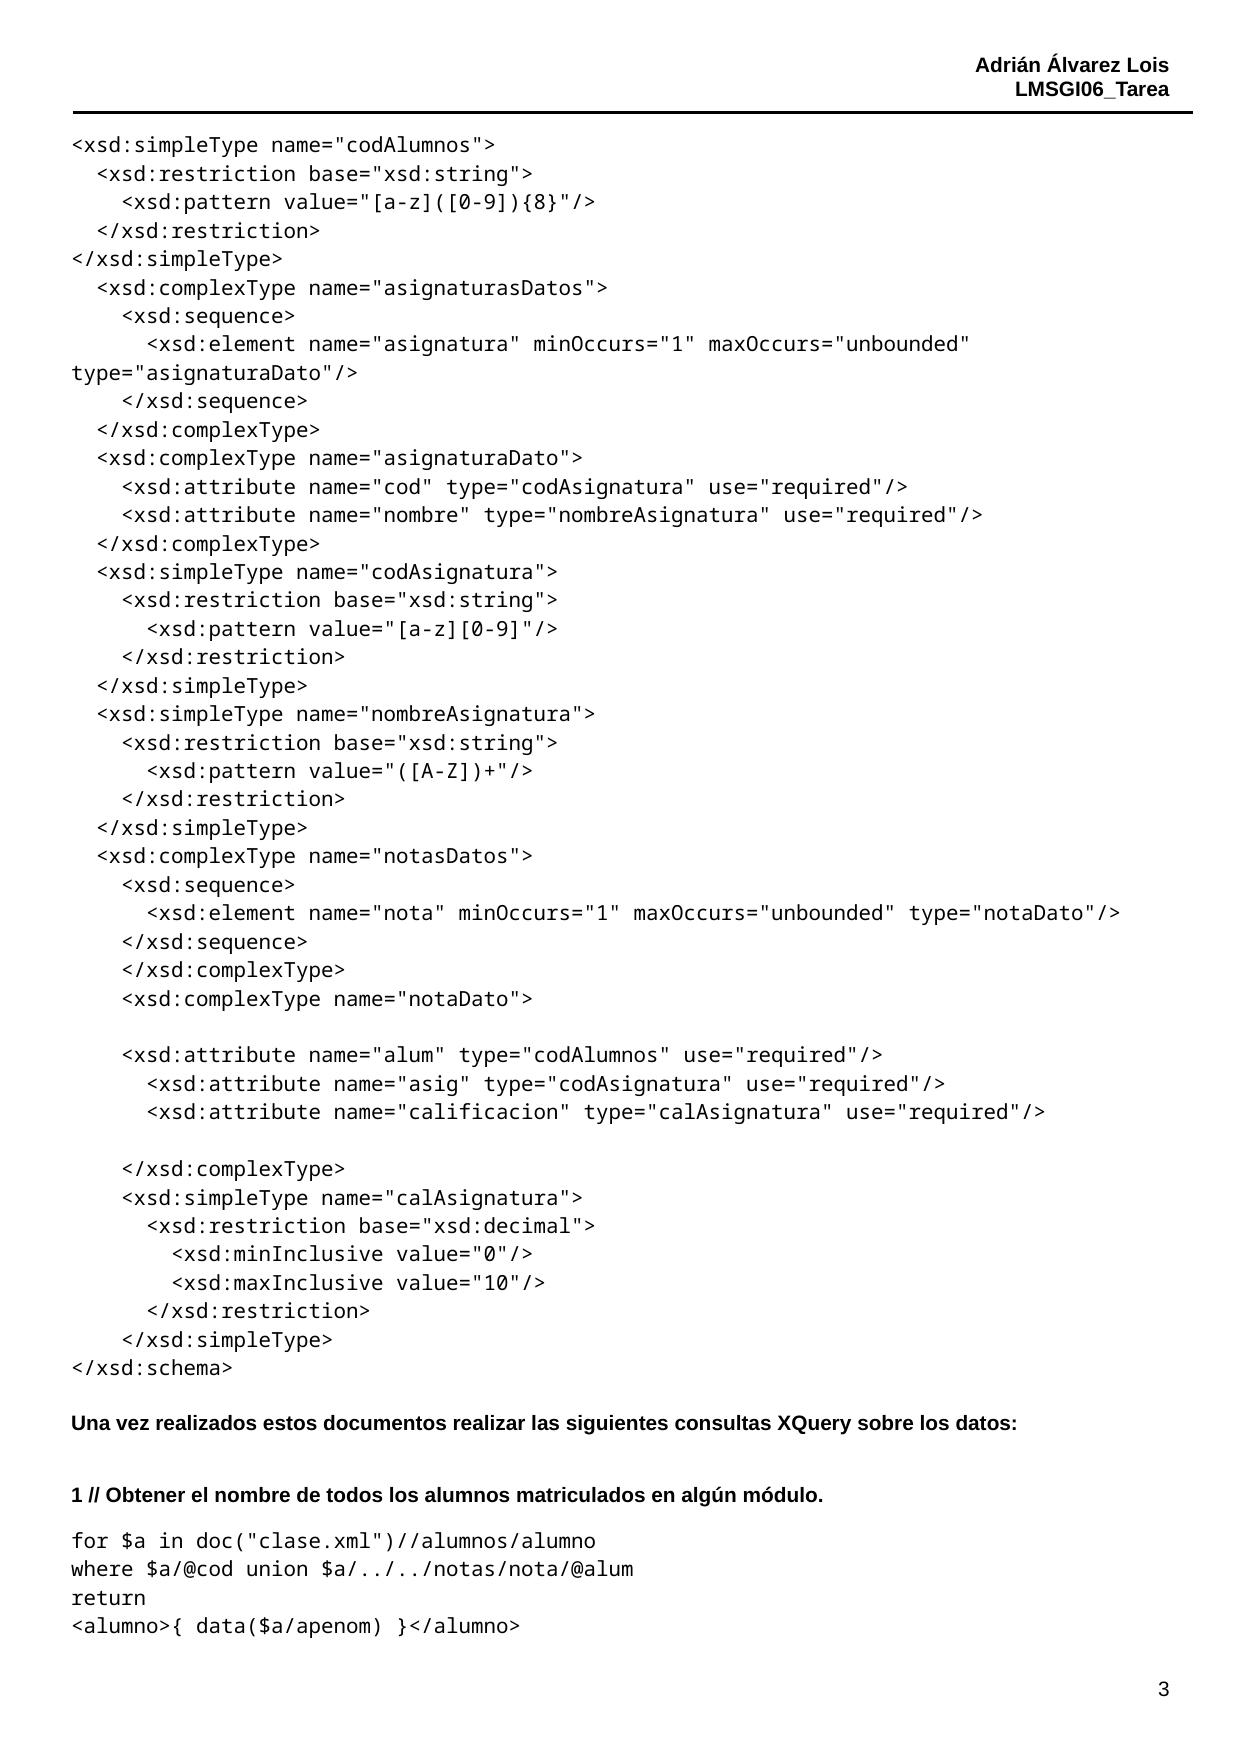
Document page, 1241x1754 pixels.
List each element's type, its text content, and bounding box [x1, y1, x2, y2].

text </xsd:complexType> [71, 529, 1169, 557]
text <xsd:pattern value="([A-Z])+"/> [71, 756, 1169, 784]
text 1 // Obtener el nombre de todos los alumnos matriculados en algún módulo. [71, 1483, 1169, 1507]
text <xsd:complexType name="notaDato"> [71, 984, 1169, 1012]
text </xsd:simpleType> [71, 671, 1169, 699]
text <xsd:simpleType name="codAlumnos"> [71, 131, 1169, 159]
text <xsd:maxInclusive value="10"/> [71, 1268, 1169, 1296]
text <xsd:complexType name="asignaturasDatos"> [71, 273, 1169, 301]
text </xsd:simpleType> [71, 244, 1169, 273]
text </xsd:sequence> [71, 927, 1169, 955]
text <xsd:simpleType name="nombreAsignatura"> [71, 699, 1169, 728]
text <xsd:attribute name="asig" type="codAsignatura" use="required"/> [71, 1069, 1169, 1097]
text where $a/@cod union $a/../../notas/nota/@alum [71, 1554, 1169, 1583]
text </xsd:sequence> [71, 386, 1169, 415]
text <xsd:pattern value="[a-z][0-9]"/> [71, 614, 1169, 642]
text <xsd:attribute name="alum" type="codAlumnos" use="required"/> [71, 1041, 1169, 1069]
text </xsd:restriction> [71, 216, 1169, 244]
text <xsd:simpleType name="calAsignatura"> [71, 1183, 1169, 1211]
text </xsd:simpleType> [71, 1325, 1169, 1353]
text <xsd:restriction base="xsd:string"> [71, 159, 1169, 187]
text for $a in doc("clase.xml")//alumnos/alumno [71, 1526, 1169, 1554]
text Una vez realizados estos documentos realizar las siguientes consultas XQuery sobre los datos: [71, 1411, 1169, 1434]
text <xsd:attribute name="calificacion" type="calAsignatura" use="required"/> [71, 1097, 1169, 1126]
text <xsd:sequence> [71, 301, 1169, 329]
text </xsd:complexType> [71, 955, 1169, 984]
text <xsd:element name="nota" minOccurs="1" maxOccurs="unbounded" type="notaDato"/> [71, 898, 1169, 927]
text <xsd:restriction base="xsd:decimal"> [71, 1211, 1169, 1239]
text </xsd:restriction> [71, 1296, 1169, 1325]
text <xsd:pattern value="[a-z]([0-9]){8}"/> [71, 187, 1169, 216]
text <alumno>{ data($a/apenom) }</alumno> [71, 1611, 1169, 1640]
text </xsd:restriction> [71, 642, 1169, 671]
text <xsd:complexType name="notasDatos"> [71, 841, 1169, 870]
text </xsd:simpleType> [71, 813, 1169, 841]
text return [71, 1583, 1169, 1611]
text <xsd:element name="asignatura" minOccurs="1" maxOccurs="unbounded" type="asignaturaDato"/> [71, 329, 1169, 386]
text </xsd:restriction> [71, 784, 1169, 813]
text </xsd:complexType> [71, 415, 1169, 443]
text </xsd:schema> [71, 1353, 1169, 1382]
text <xsd:attribute name="nombre" type="nombreAsignatura" use="required"/> [71, 500, 1169, 529]
text <xsd:minInclusive value="0"/> [71, 1239, 1169, 1268]
text <xsd:attribute name="cod" type="codAsignatura" use="required"/> [71, 472, 1169, 500]
text <xsd:simpleType name="codAsignatura"> [71, 557, 1169, 586]
text <xsd:restriction base="xsd:string"> [71, 586, 1169, 614]
text <xsd:restriction base="xsd:string"> [71, 728, 1169, 756]
text <xsd:sequence> [71, 870, 1169, 898]
text <xsd:complexType name="asignaturaDato"> [71, 443, 1169, 472]
text </xsd:complexType> [71, 1154, 1169, 1183]
